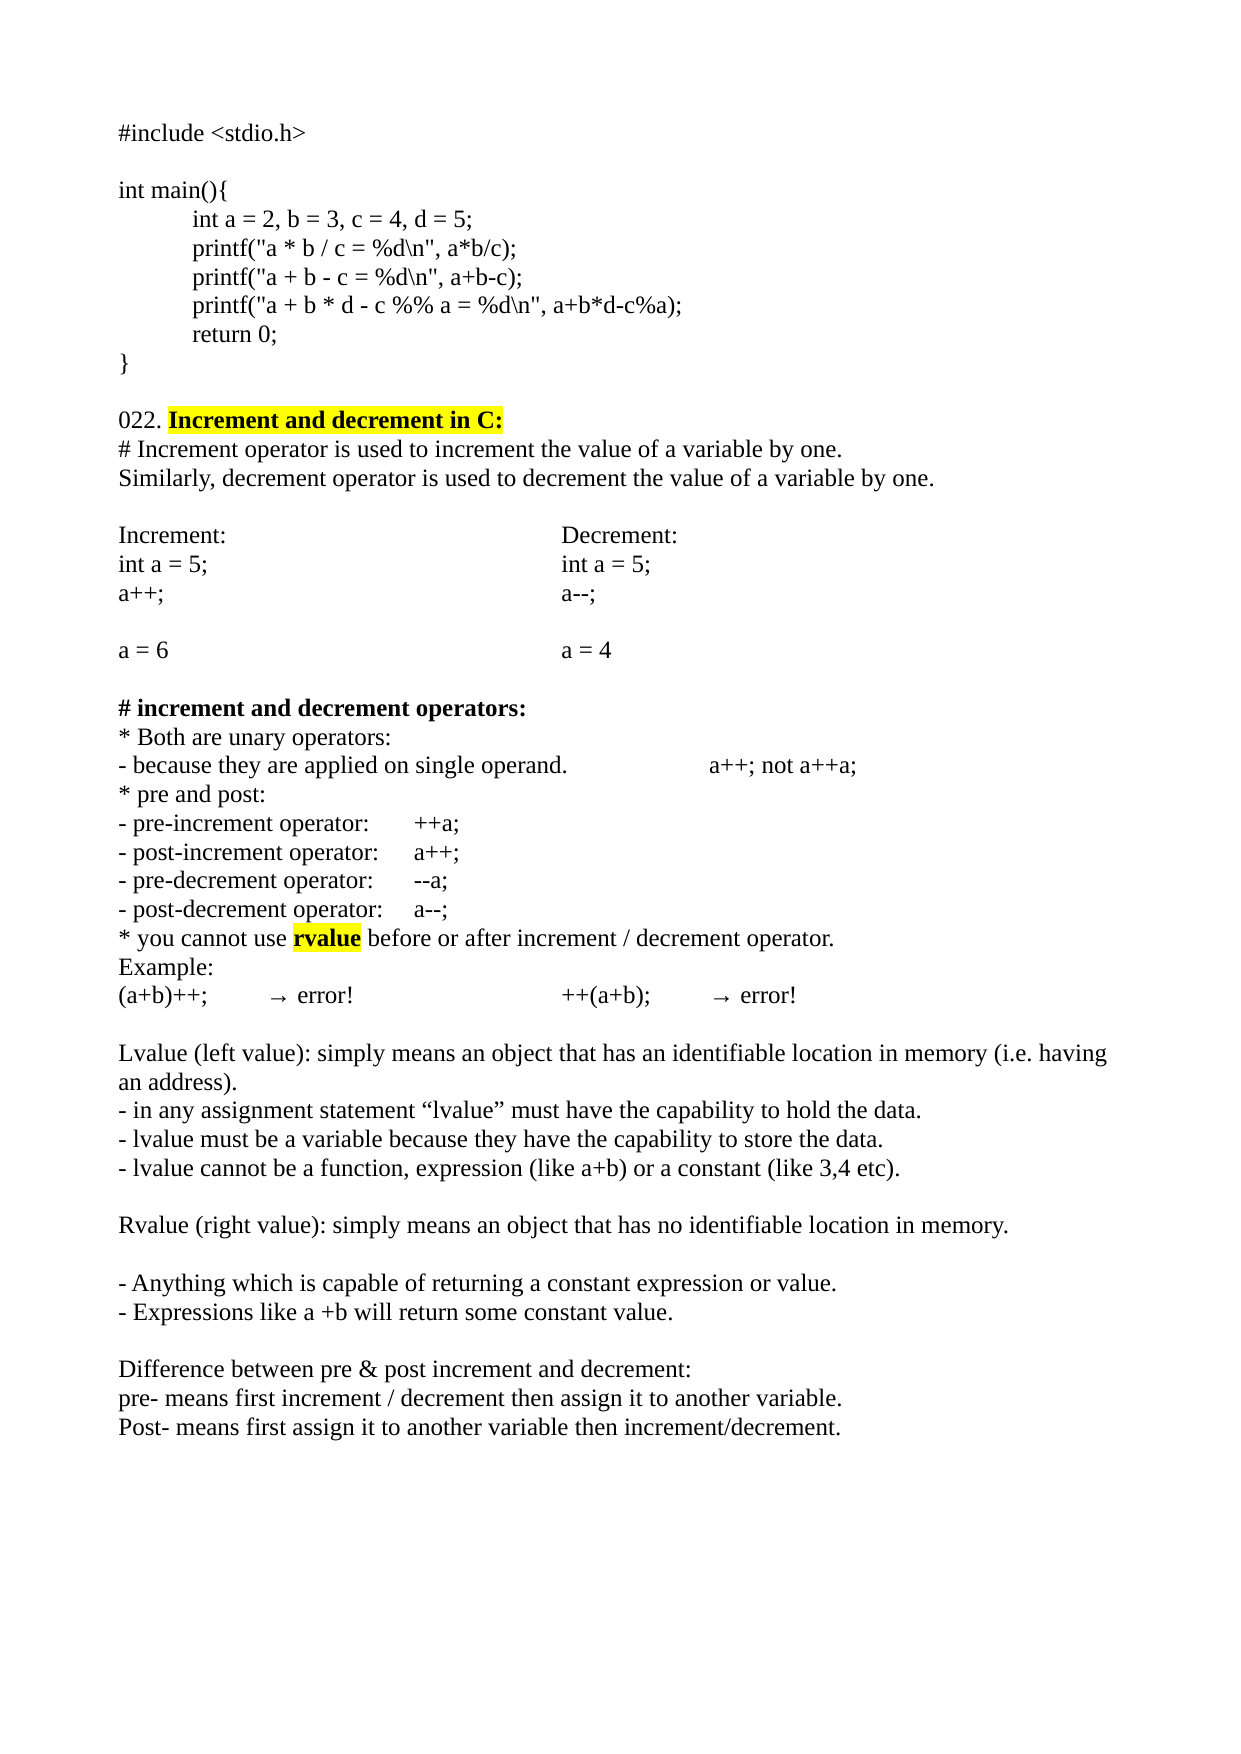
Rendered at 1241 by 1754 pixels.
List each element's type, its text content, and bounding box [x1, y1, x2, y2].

text Post- means first assign it to another variable then increment/decrement. [118, 1412, 1122, 1441]
text (a+b)++; → error! ++(a+b); → error! [118, 981, 1122, 1009]
text return 0; [118, 319, 1122, 348]
text * you cannot use rvalue before or after increment / decrement operator. [118, 923, 1122, 952]
text int main(){ [118, 176, 1122, 204]
text * pre and post: [118, 779, 1122, 808]
text - pre-increment operator: ++a; [118, 808, 1122, 837]
text a = 6 a = 4 [118, 636, 1122, 664]
text - lvalue must be a variable because they have the capability to store the data. [118, 1124, 1122, 1153]
text - post-increment operator: a++; [118, 837, 1122, 866]
text # Increment operator is used to increment the value of a variable by one. [118, 434, 1122, 463]
text printf("a * b / c = %d\n", a*b/c); [118, 233, 1122, 262]
text #include <stdio.h> [118, 118, 1122, 147]
text int a = 5; int a = 5; [118, 549, 1122, 578]
text Example: [118, 952, 1122, 981]
text Lvalue (left value): simply means an object that has an identifiable location in memory (i.e. having an address). [118, 1038, 1122, 1096]
text # increment and decrement operators: [118, 693, 1122, 722]
text - Expressions like a +b will return some constant value. [118, 1297, 1122, 1326]
text - lvalue cannot be a function, expression (like a+b) or a constant (like 3,4 etc). [118, 1153, 1122, 1182]
text - in any assignment statement “lvalue” must have the capability to hold the data. [118, 1096, 1122, 1124]
text pre- means first increment / decrement then assign it to another variable. [118, 1383, 1122, 1412]
text Rvalue (right value): simply means an object that has no identifiable location in memory. [118, 1211, 1122, 1239]
text } [118, 348, 1122, 377]
text 022. Increment and decrement in C: [118, 406, 1122, 434]
text printf("a + b * d - c %% a = %d\n", a+b*d-c%a); [118, 291, 1122, 319]
text printf("a + b - c = %d\n", a+b-c); [118, 262, 1122, 291]
text - because they are applied on single operand. a++; not a++a; [118, 751, 1122, 779]
text Difference between pre & post increment and decrement: [118, 1354, 1122, 1383]
text - Anything which is capable of returning a constant expression or value. [118, 1268, 1122, 1297]
text * Both are unary operators: [118, 722, 1122, 751]
text - post-decrement operator: a--; [118, 894, 1122, 923]
text int a = 2, b = 3, c = 4, d = 5; [118, 204, 1122, 233]
text Increment: Decrement: [118, 521, 1122, 549]
text Similarly, decrement operator is used to decrement the value of a variable by one. [118, 463, 1122, 492]
text - pre-decrement operator: --a; [118, 866, 1122, 894]
text a++; a--; [118, 578, 1122, 607]
